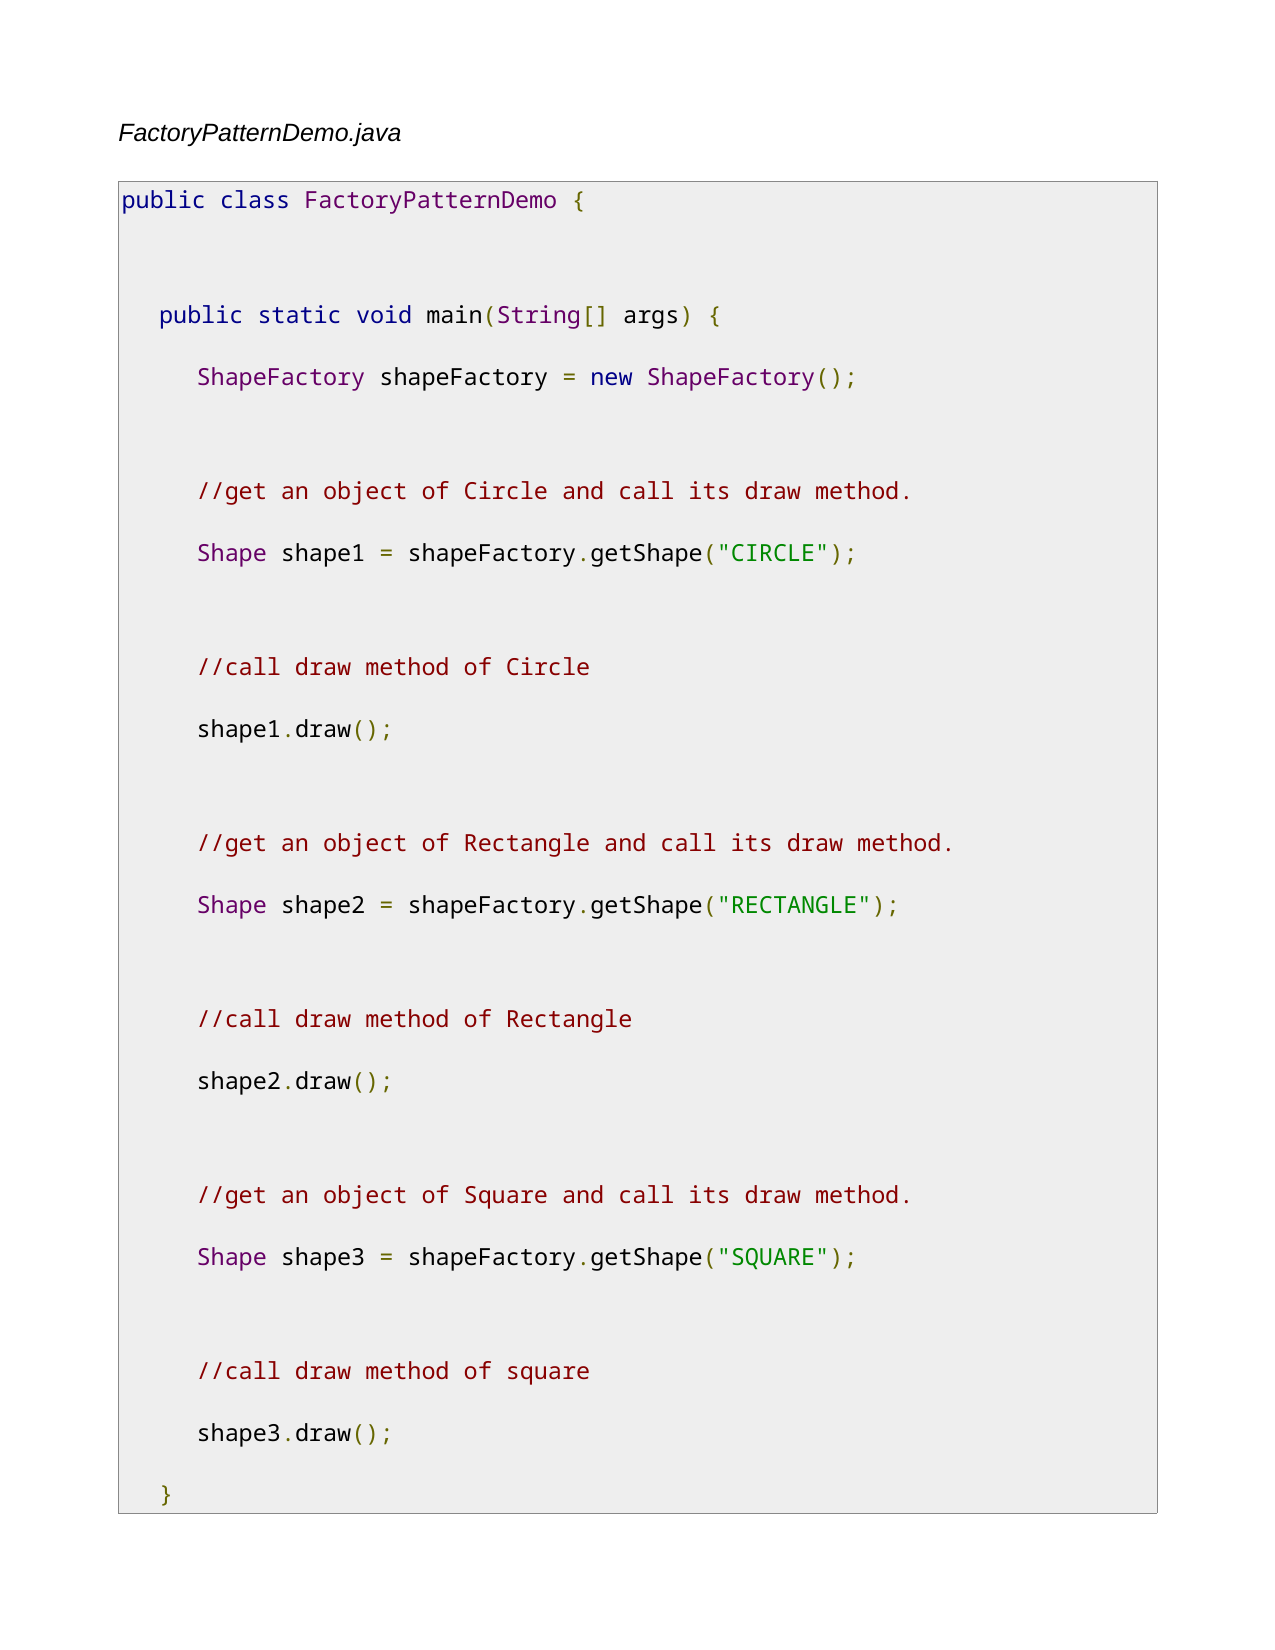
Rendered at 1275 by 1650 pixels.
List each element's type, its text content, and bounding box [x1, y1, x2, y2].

text public static void main(String[] args) { [119, 295, 1157, 330]
text Shape shape1 = shapeFactory.getShape("CIRCLE"); [119, 533, 1157, 568]
text shape3.draw(); [119, 1413, 1157, 1448]
text } [119, 1474, 1157, 1513]
text Shape shape2 = shapeFactory.getShape("RECTANGLE"); [119, 885, 1157, 920]
text //call draw method of square [119, 1351, 1157, 1387]
text //get an object of Square and call its draw method. [119, 1175, 1157, 1211]
text //get an object of Rectangle and call its draw method. [119, 823, 1157, 858]
text //call draw method of Rectangle [119, 999, 1157, 1034]
text //get an object of Circle and call its draw method. [119, 471, 1157, 506]
text shape2.draw(); [119, 1061, 1157, 1096]
text public class FactoryPatternDemo { [119, 182, 1157, 216]
text ShapeFactory shapeFactory = new ShapeFactory(); [119, 357, 1157, 392]
text shape1.draw(); [119, 709, 1157, 744]
text FactoryPatternDemo.java [118, 118, 1157, 147]
text //call draw method of Circle [119, 647, 1157, 682]
text Shape shape3 = shapeFactory.getShape("SQUARE"); [119, 1237, 1157, 1272]
